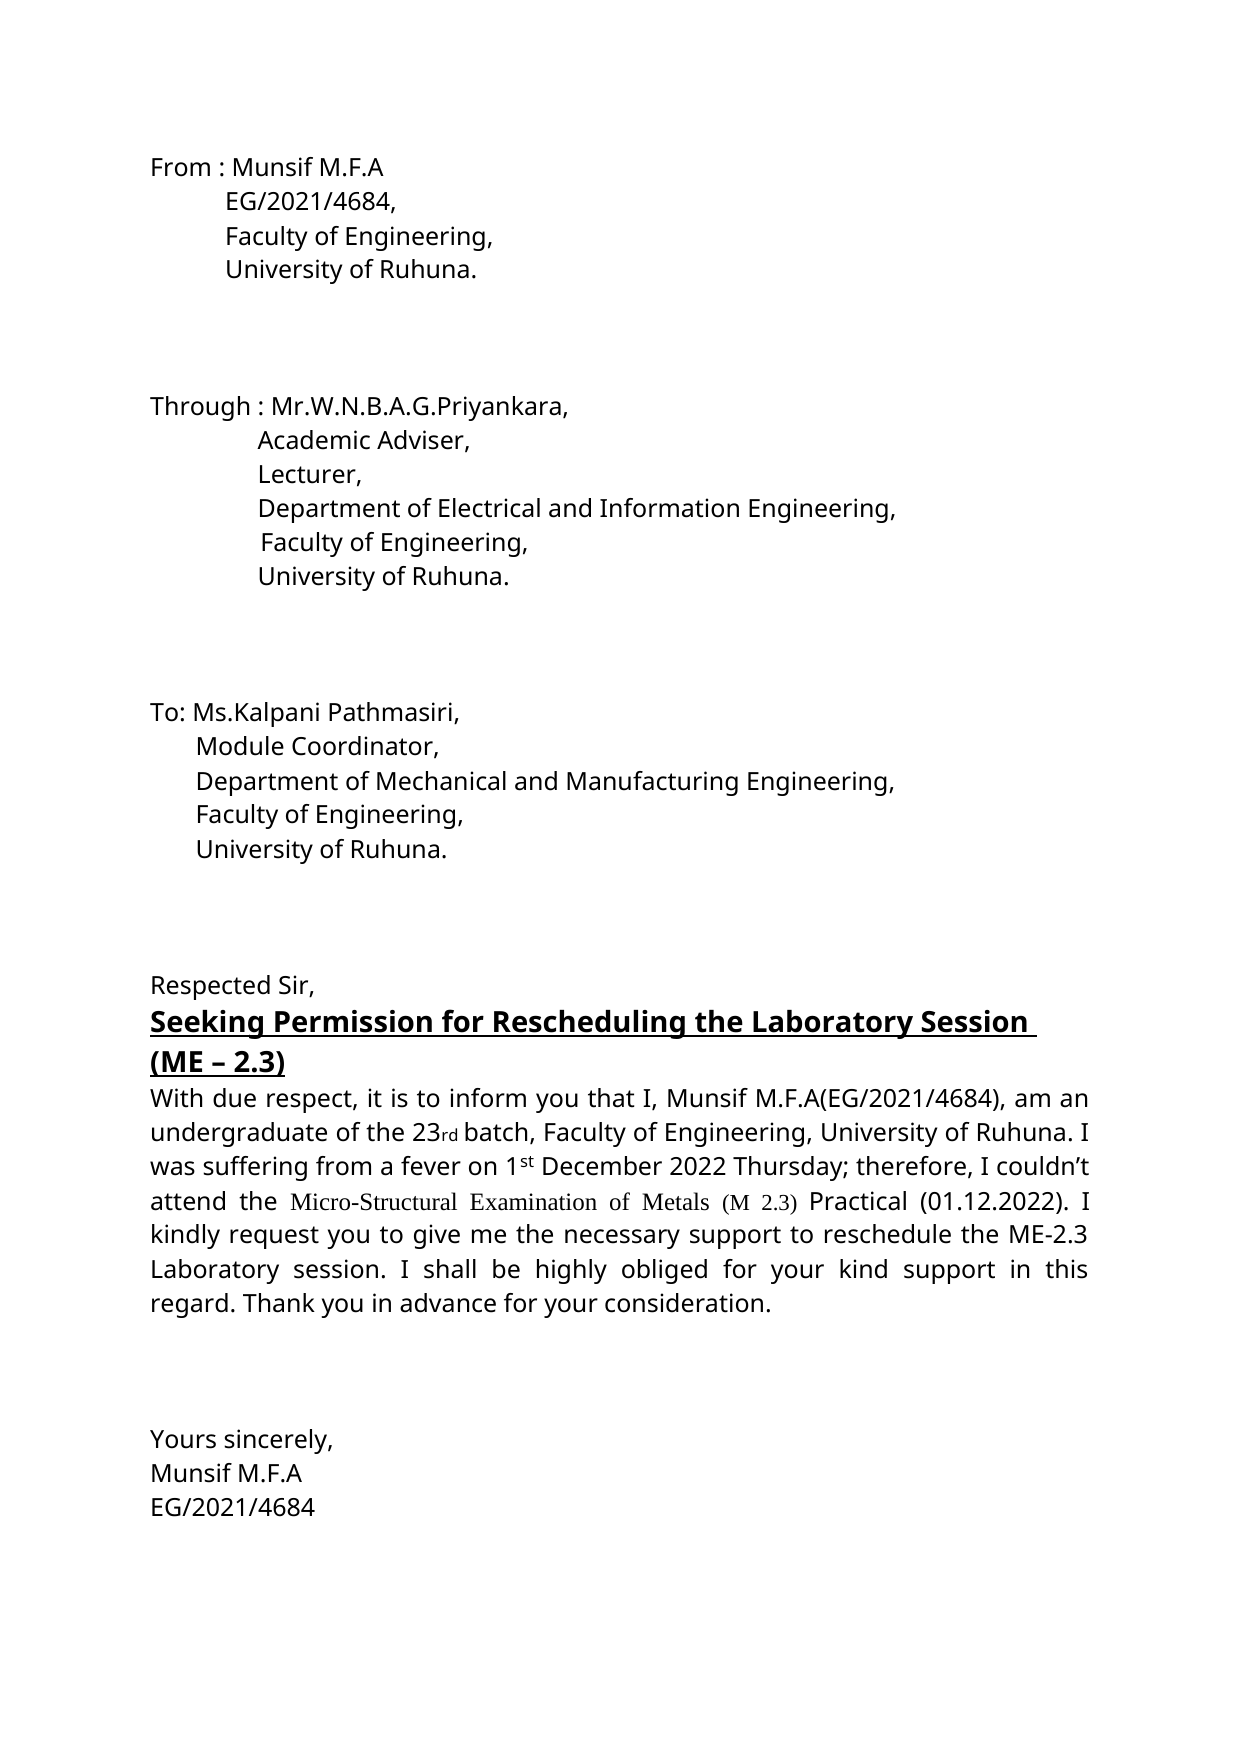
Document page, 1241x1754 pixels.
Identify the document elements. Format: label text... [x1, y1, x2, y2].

text University of Ruhuna. [150, 831, 1090, 865]
text Module Coordinator, [150, 729, 1090, 763]
text From : Munsif M.F.A [150, 150, 1090, 184]
text University of Ruhuna. [150, 559, 1090, 593]
text Department of Mechanical and Manufacturing Engineering, [150, 763, 1090, 797]
text University of Ruhuna. [150, 252, 1090, 286]
text To: Ms.Kalpani Pathmasiri, [150, 695, 1090, 729]
text EG/2021/4684, [150, 184, 1090, 218]
text Through : Mr.W.N.B.A.G.Priyankara, [150, 388, 1090, 422]
text Academic Adviser, [225, 422, 1090, 457]
text With due respect, it is to inform you that I, Munsif M.F.A(EG/2021/4684), am an undergraduate of the 23rd batch, Faculty of Engineering, University of Ruhuna. I was suffering from a fever on 1st December 2022 Thursday; therefore, I couldn’t attend the Micro-Structural Examination of Metals (M 2.3) Practical (01.12.2022). I kindly request you to give me the necessary support to reschedule the ME-2.3 Laboratory session. I shall be highly obliged for your kind support in this regard. Thank you in advance for your consideration. [150, 1081, 1090, 1319]
text Munsif M.F.A [150, 1456, 1090, 1490]
text Lecturer, [150, 457, 1090, 491]
text Faculty of Engineering, [150, 218, 1090, 252]
text Respected Sir, [150, 967, 1090, 1002]
text Faculty of Engineering, [150, 525, 1090, 559]
text Yours sincerely, [150, 1422, 1090, 1456]
text Faculty of Engineering, [150, 797, 1090, 831]
text Department of Electrical and Information Engineering, [225, 491, 1090, 525]
text Seeking Permission for Rescheduling the Laboratory Session (ME – 2.3) [150, 1002, 1090, 1081]
text EG/2021/4684 [150, 1490, 1090, 1524]
